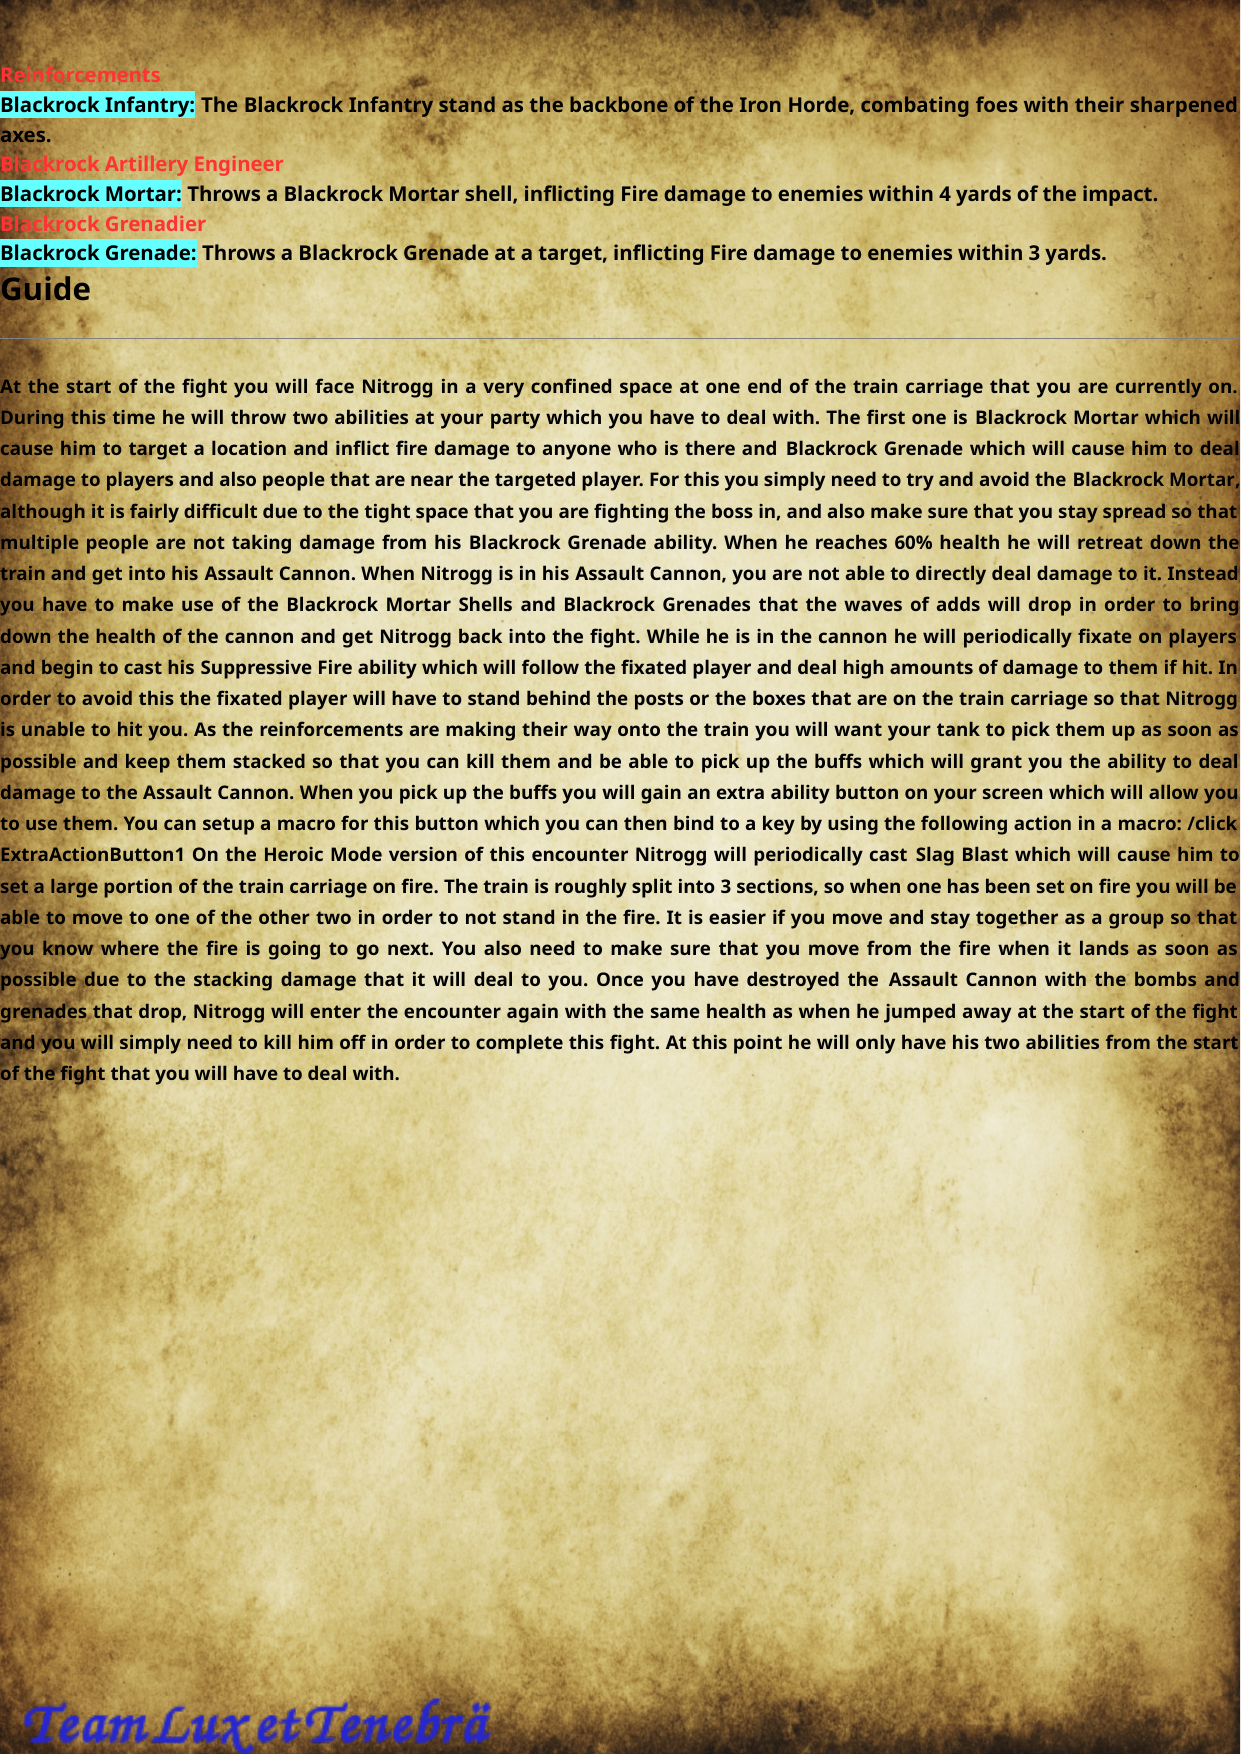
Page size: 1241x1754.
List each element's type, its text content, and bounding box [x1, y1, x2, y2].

text Blackrock Grenade: Throws a Blackrock Grenade at a target, inflicting Fire damage to enemies within 3 yards. [0, 237, 1240, 267]
text Blackrock Mortar: Throws a Blackrock Mortar shell, inflicting Fire damage to enemies within 4 yards of the impact. [0, 178, 1240, 207]
picture [0, 0, 1241, 338]
text Reinforcements [0, 59, 1240, 89]
text Blackrock Artillery Engineer [0, 148, 1240, 178]
text At the start of the fight you will face Nitrogg in a very confined space at one end of the train carriage that you are currently on. During this time he will throw two abilities at your party which you have to deal with. The first one is Blackrock Mortar which will cause him to target a location and inflict fire damage to anyone who is there and Blackrock Grenade which will cause him to deal damage to players and also people that are near the targeted player. For this you simply need to try and avoid the Blackrock Mortar, although it is fairly difficult due to the tight space that you are fighting the boss in, and also make sure that you stay spread so that multiple people are not taking damage from his Blackrock Grenade ability. When he reaches 60% health he will retreat down the train and get into his Assault Cannon. When Nitrogg is in his Assault Cannon, you are not able to directly deal damage to it. Instead you have to make use of the Blackrock Mortar Shells and Blackrock Grenades that the waves of adds will drop in order to bring down the health of the cannon and get Nitrogg back into the fight. While he is in the cannon he will periodically fixate on players and begin to cast his Suppressive Fire ability which will follow the fixated player and deal high amounts of damage to them if hit. In order to avoid this the fixated player will have to stand behind the posts or the boxes that are on the train carriage so that Nitrogg is unable to hit you. As the reinforcements are making their way onto the train you will want your tank to pick them up as soon as possible and keep them stacked so that you can kill them and be able to pick up the buffs which will grant you the ability to deal damage to the Assault Cannon. When you pick up the buffs you will gain an extra ability button on your screen which will allow you to use them. You can setup a macro for this button which you can then bind to a key by using the following action in a macro: /click ExtraActionButton1 On the Heroic Mode version of this encounter Nitrogg will periodically cast Slag Blast which will cause him to set a large portion of the train carriage on fire. The train is roughly split into 3 sections, so when one has been set on fire you will be able to move to one of the other two in order to not stand in the fire. It is easier if you move and stay together as a group so that you know where the fire is going to go next. You also need to make sure that you move from the fire when it lands as soon as possible due to the stacking damage that it will deal to you. Once you have destroyed the Assault Cannon with the bombs and grenades that drop, Nitrogg will enter the encounter again with the same health as when he jumped away at the start of the fight and you will simply need to kill him off in order to complete this fight. At this point he will only have his two abilities from the start of the fight that you will have to deal with. [0, 367, 1240, 1086]
picture [0, 339, 1241, 1754]
subtitle Guide [0, 267, 1240, 309]
text Blackrock Infantry: The Blackrock Infantry stand as the backbone of the Iron Horde, combating foes with their sharpened axes. [0, 89, 1240, 148]
text Blackrock Grenadier [0, 207, 1240, 237]
